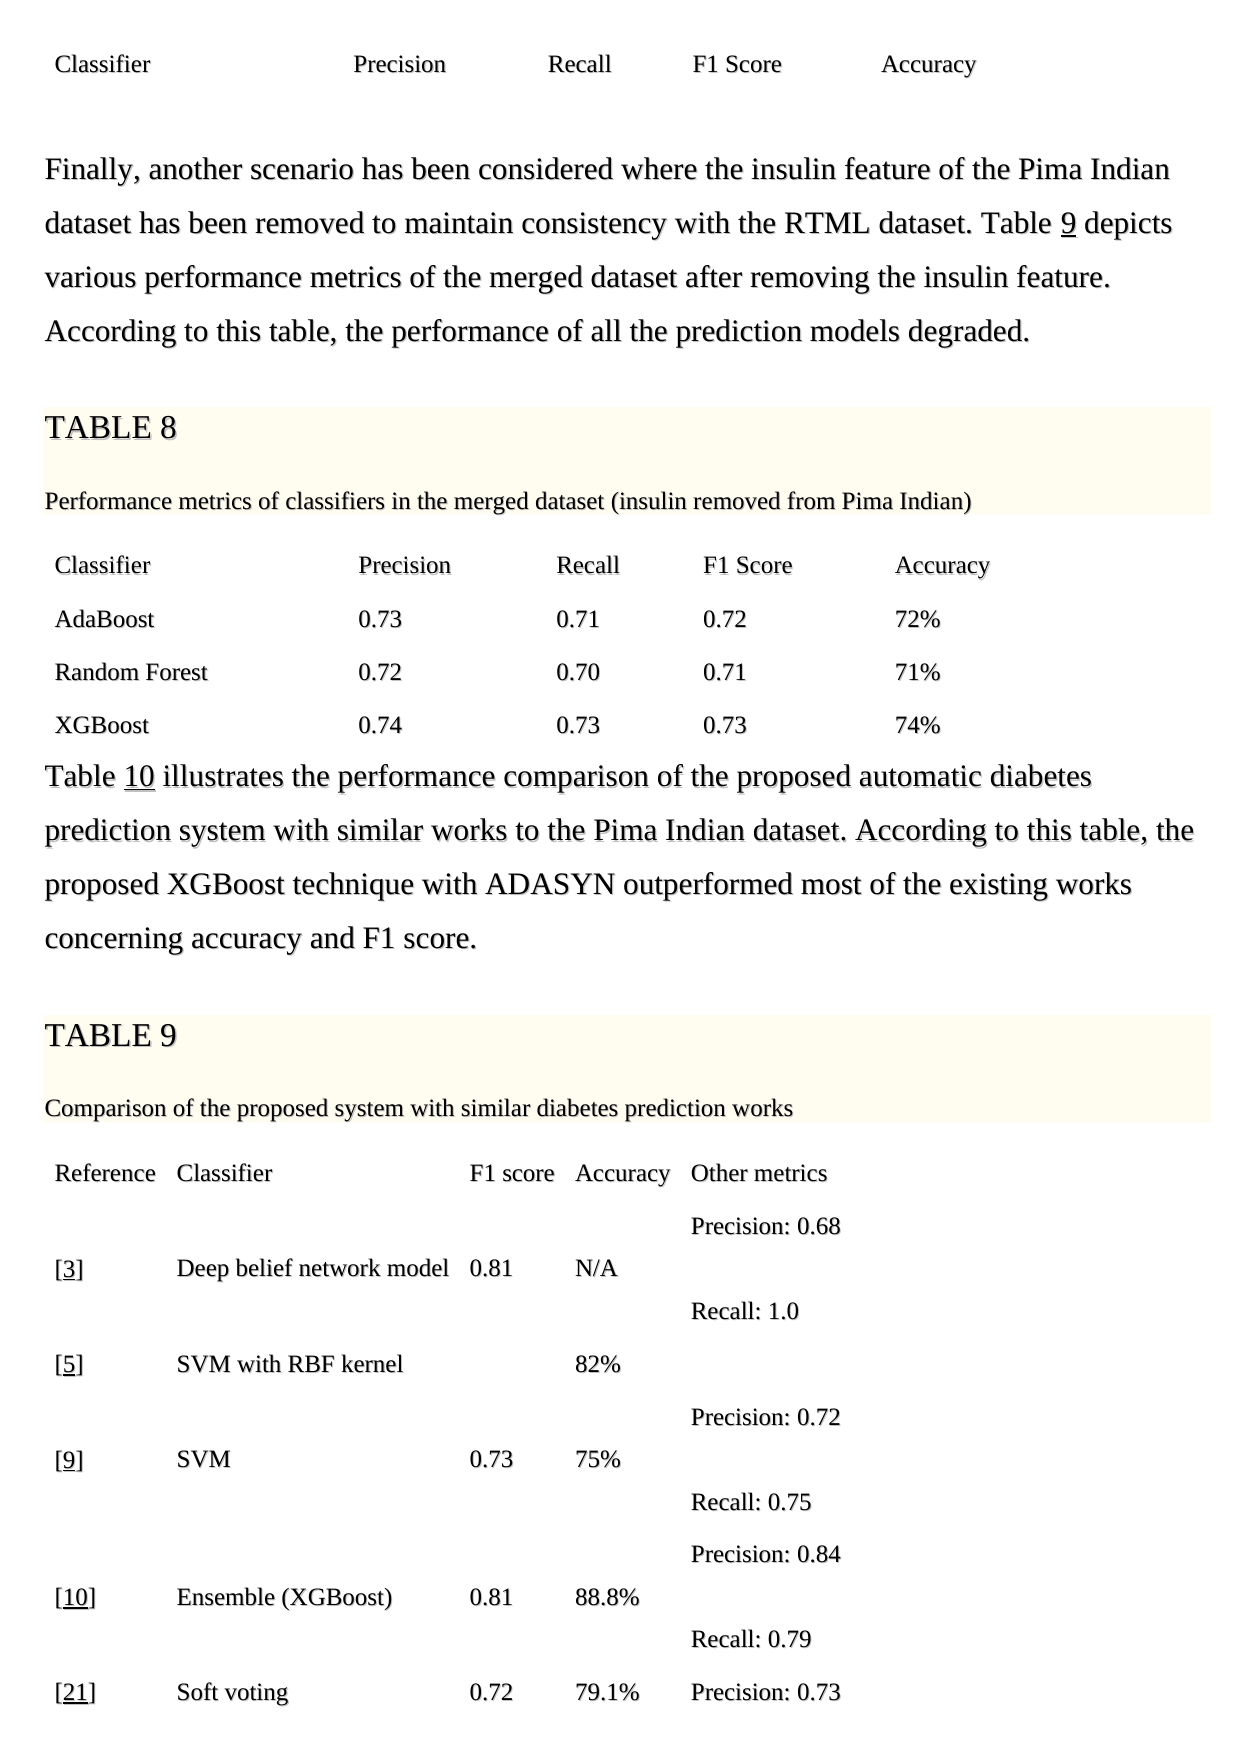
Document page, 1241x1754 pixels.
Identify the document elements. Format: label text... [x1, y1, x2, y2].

table_cell 79.1% [565, 1673, 681, 1725]
table_cell 0.72 [348, 652, 546, 705]
table_header Classifier [44, 546, 348, 599]
table_cell 0.73 [546, 705, 693, 758]
table_cell 0.71 [546, 599, 693, 652]
table_cell SVM [166, 1397, 459, 1534]
table_cell [3] [44, 1206, 166, 1344]
table_cell Random Forest [44, 652, 348, 705]
text Performance metrics of classifiers in the merged dataset (insulin removed from Pima Indian) [44, 486, 1211, 514]
table_cell 0.72 [459, 1673, 565, 1725]
table_cell 71% [885, 652, 1087, 705]
table_cell [871, 98, 1070, 150]
table_cell [21] [44, 1673, 166, 1725]
table_cell Ensemble (XGBoost) [166, 1535, 459, 1672]
table_cell 82% [565, 1344, 681, 1397]
table_cell 0.73 [348, 599, 546, 652]
table_cell 0.71 [693, 652, 884, 705]
table_cell SVM with RBF kernel [166, 1344, 459, 1397]
table_cell [681, 1344, 851, 1397]
table_cell XGBoost [44, 705, 348, 758]
table_cell 0.81 [459, 1535, 565, 1672]
table_cell 74% [885, 705, 1087, 758]
table_header Recall [538, 44, 682, 97]
table_cell 0.72 [693, 599, 884, 652]
text Comparison of the proposed system with similar diabetes prediction works [44, 1093, 1211, 1122]
table_header Recall [546, 546, 693, 599]
table_cell [459, 1344, 565, 1397]
table_cell 0.81 [459, 1206, 565, 1344]
table_cell 88.8% [565, 1535, 681, 1672]
table_cell [5] [44, 1344, 166, 1397]
table_cell 0.74 [348, 705, 546, 758]
table_cell Soft voting [166, 1673, 459, 1725]
table_header Other metrics [681, 1153, 851, 1206]
table_header Classifier [166, 1153, 459, 1206]
table_cell Deep belief network model [166, 1206, 459, 1344]
table_cell 75% [565, 1397, 681, 1534]
table_header F1 Score [693, 546, 884, 599]
table_header Accuracy [565, 1153, 681, 1206]
table_header Accuracy [885, 546, 1087, 599]
table_cell AdaBoost [44, 599, 348, 652]
table_cell Precision: 0.84 Recall: 0.79 [681, 1535, 851, 1672]
table_cell [44, 98, 343, 150]
subtitle TABLE 8 [44, 407, 1211, 446]
table_header F1 score [459, 1153, 565, 1206]
table_cell [343, 98, 538, 150]
table_cell Precision: 0.73 [681, 1673, 851, 1725]
table_cell [9] [44, 1397, 166, 1534]
table_header Precision [348, 546, 546, 599]
table_header Classifier [44, 44, 343, 97]
table_cell Precision: 0.72 Recall: 0.75 [681, 1397, 851, 1534]
table_cell [682, 98, 871, 150]
table_cell Precision: 0.68 Recall: 1.0 [681, 1206, 851, 1344]
table_cell 0.73 [693, 705, 884, 758]
table_header F1 Score [682, 44, 871, 97]
table_header Accuracy [871, 44, 1070, 97]
table_header Precision [343, 44, 538, 97]
text Finally, another scenario has been considered where the insulin feature of the Pima Indian dataset has been removed to maintain consistency with the RTML dataset. Table 9 depicts various performance metrics of the merged dataset after removing the insulin feature. According to this table, the performance of all the prediction models degraded. [44, 150, 1211, 348]
text Table 10 illustrates the performance comparison of the proposed automatic diabetes prediction system with similar works to the Pima Indian dataset. According to this table, the proposed XGBoost technique with ADASYN outperformed most of the existing works concerning accuracy and F1 score. [44, 758, 1211, 955]
table_cell 0.73 [459, 1397, 565, 1534]
table_cell 0.70 [546, 652, 693, 705]
table_header Reference [44, 1153, 166, 1206]
table_cell [538, 98, 682, 150]
table_cell 72% [885, 599, 1087, 652]
subtitle TABLE 9 [44, 1015, 1211, 1053]
table_cell N/A [565, 1206, 681, 1344]
table_cell [10] [44, 1535, 166, 1672]
